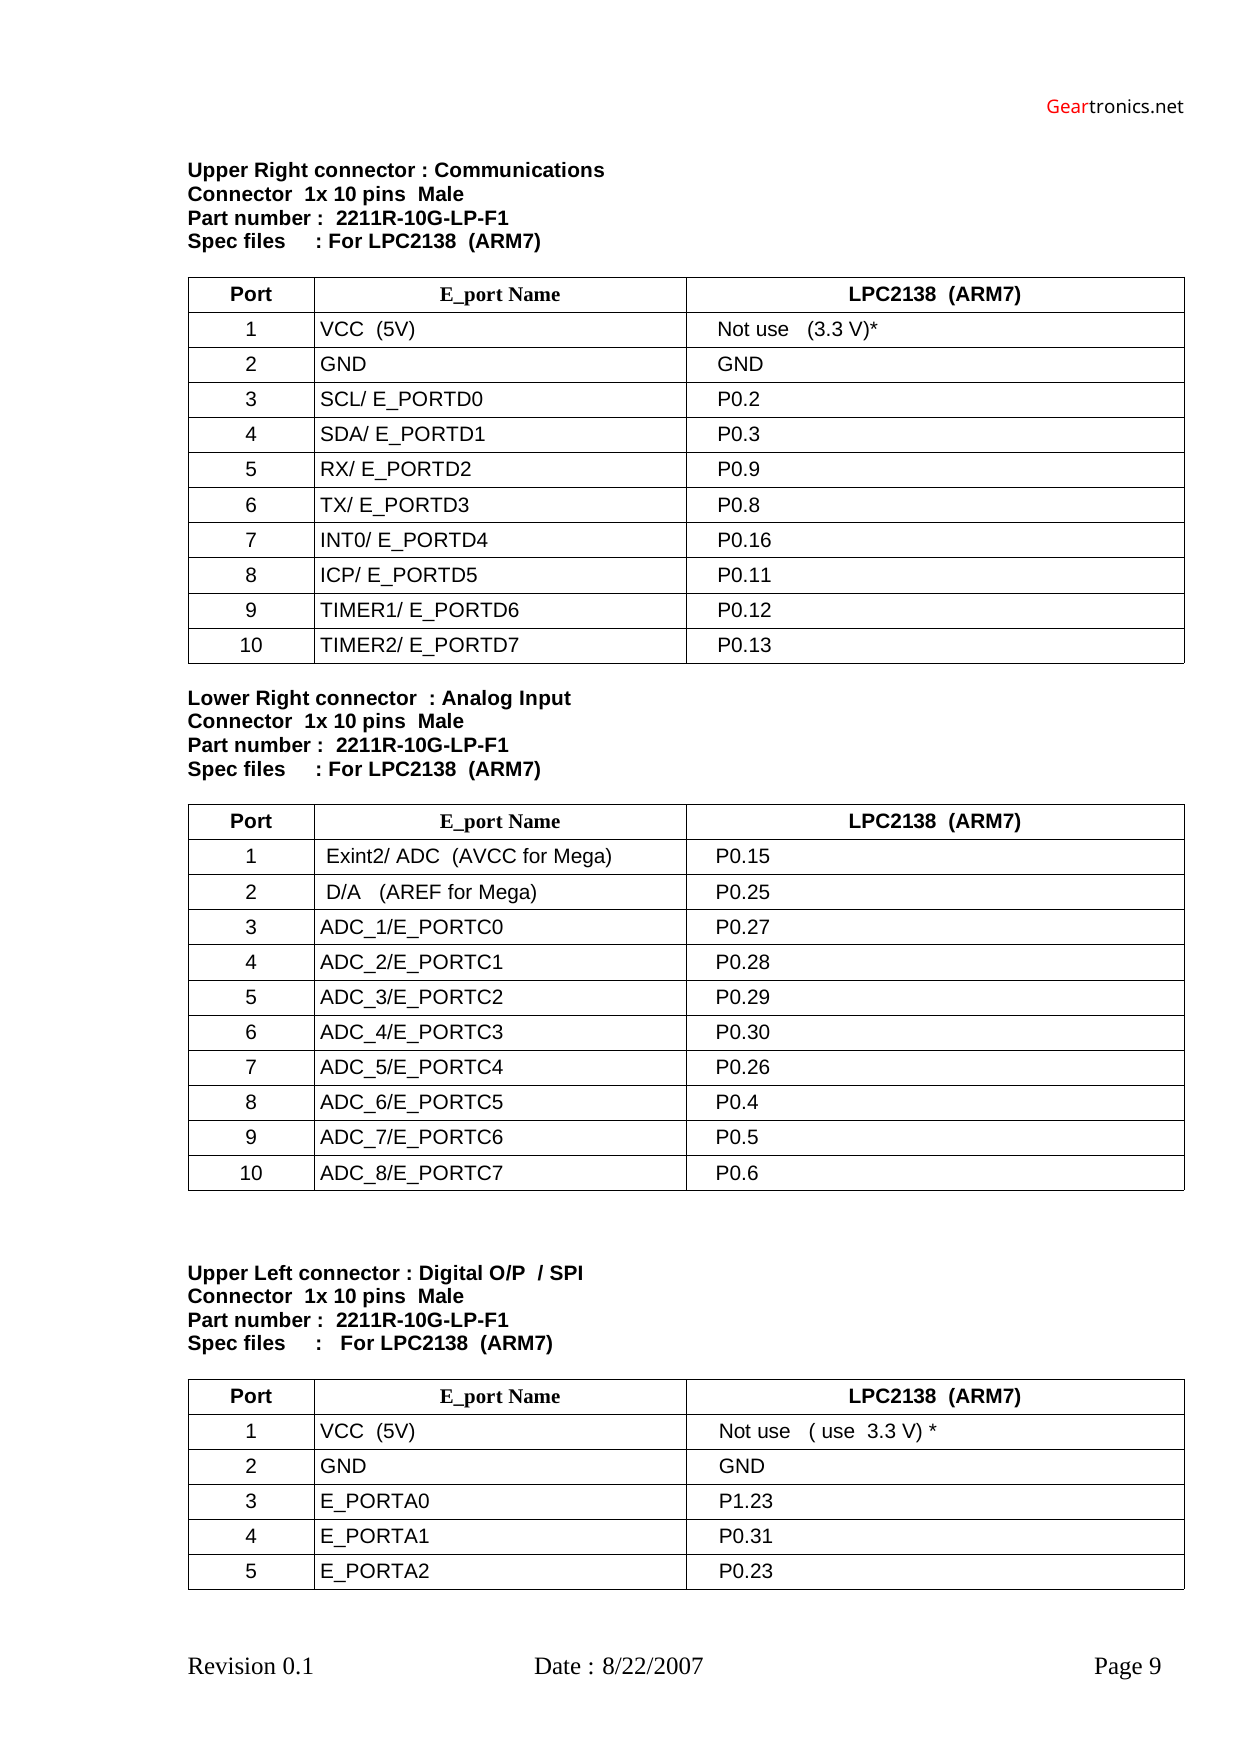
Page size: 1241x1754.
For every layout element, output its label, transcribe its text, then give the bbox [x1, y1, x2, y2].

table_cell Not use (3.3 V)* [687, 313, 1184, 347]
table_cell ADC_4/E_PORTC3 [315, 1016, 686, 1050]
table_cell P0.4 [687, 1086, 1184, 1120]
text Connector 1x 10 pins Male [187, 182, 1184, 206]
table_cell E_PORTA1 [315, 1520, 686, 1554]
table_cell VCC (5V) [315, 1415, 686, 1449]
table_cell 1 [189, 840, 314, 874]
table_cell P0.31 [687, 1520, 1184, 1554]
table_cell P0.9 [687, 453, 1184, 487]
table_cell P0.3 [687, 418, 1184, 452]
text Upper Left connector : Digital O/P / SPI [187, 1261, 1184, 1284]
table_cell ADC_6/E_PORTC5 [315, 1086, 686, 1120]
table_cell 5 [189, 981, 314, 1015]
table_cell 10 [189, 1156, 314, 1190]
table_header E_port Name [315, 805, 686, 839]
table_cell 6 [189, 488, 314, 522]
table_cell 3 [189, 1485, 314, 1519]
table_cell 4 [189, 1520, 314, 1554]
table_header LPC2138 (ARM7) [687, 805, 1184, 839]
table_cell P0.29 [687, 981, 1184, 1015]
text Part number : 2211R-10G-LP-F1 [187, 733, 1184, 757]
table_header E_port Name [315, 1380, 686, 1414]
table_cell RX/ E_PORTD2 [315, 453, 686, 487]
table_cell P0.28 [687, 945, 1184, 980]
table_cell ICP/ E_PORTD5 [315, 558, 686, 593]
table_cell 9 [189, 1121, 314, 1155]
table_cell SDA/ E_PORTD1 [315, 418, 686, 452]
table_cell P0.6 [687, 1156, 1184, 1190]
table_cell E_PORTA0 [315, 1485, 686, 1519]
table_header LPC2138 (ARM7) [687, 278, 1184, 312]
table_cell P0.26 [687, 1051, 1184, 1085]
table_cell 2 [189, 875, 314, 909]
text Connector 1x 10 pins Male [187, 710, 1184, 733]
table_cell P1.23 [687, 1485, 1184, 1519]
table_cell 2 [189, 1450, 314, 1484]
text Spec files : For LPC2138 (ARM7) [187, 229, 1184, 253]
text Upper Right connector : Communications [187, 159, 1184, 182]
table_cell E_PORTA2 [315, 1555, 686, 1589]
table_cell P0.8 [687, 488, 1184, 522]
table_cell ADC_8/E_PORTC7 [315, 1156, 686, 1190]
table_cell P0.16 [687, 523, 1184, 557]
table_cell P0.13 [687, 629, 1184, 663]
table_header Port [189, 1380, 314, 1414]
table_cell Exint2/ ADC (AVCC for Mega) [315, 840, 686, 874]
text Spec files : For LPC2138 (ARM7) [187, 1332, 1184, 1355]
table_cell TX/ E_PORTD3 [315, 488, 686, 522]
table_cell 10 [189, 629, 314, 663]
table_cell 3 [189, 383, 314, 417]
table_cell Not use ( use 3.3 V) * [687, 1415, 1184, 1449]
table_cell 8 [189, 558, 314, 593]
table_cell TIMER1/ E_PORTD6 [315, 594, 686, 628]
table_cell P0.30 [687, 1016, 1184, 1050]
table_cell 4 [189, 418, 314, 452]
table_cell 7 [189, 1051, 314, 1085]
table_cell P0.23 [687, 1555, 1184, 1589]
table_header LPC2138 (ARM7) [687, 1380, 1184, 1414]
table_cell VCC (5V) [315, 313, 686, 347]
table_cell P0.25 [687, 875, 1184, 909]
table_cell ADC_7/E_PORTC6 [315, 1121, 686, 1155]
table_cell P0.15 [687, 840, 1184, 874]
table_cell P0.12 [687, 594, 1184, 628]
table_cell 4 [189, 945, 314, 980]
text Lower Right connector : Analog Input [187, 686, 1184, 710]
table_cell P0.11 [687, 558, 1184, 593]
table_cell GND [687, 348, 1184, 382]
table_cell TIMER2/ E_PORTD7 [315, 629, 686, 663]
table_cell 2 [189, 348, 314, 382]
text Connector 1x 10 pins Male [187, 1284, 1184, 1308]
text Spec files : For LPC2138 (ARM7) [187, 757, 1184, 781]
table_cell 5 [189, 1555, 314, 1589]
table_cell P0.2 [687, 383, 1184, 417]
text Part number : 2211R-10G-LP-F1 [187, 206, 1184, 229]
table_cell ADC_5/E_PORTC4 [315, 1051, 686, 1085]
text Part number : 2211R-10G-LP-F1 [187, 1308, 1184, 1332]
table_cell GND [315, 348, 686, 382]
table_cell P0.27 [687, 910, 1184, 944]
table_cell 5 [189, 453, 314, 487]
table_cell INT0/ E_PORTD4 [315, 523, 686, 557]
table_cell SCL/ E_PORTD0 [315, 383, 686, 417]
table_cell ADC_3/E_PORTC2 [315, 981, 686, 1015]
table_header E_port Name [315, 278, 686, 312]
table_cell GND [315, 1450, 686, 1484]
table_cell 7 [189, 523, 314, 557]
table_header Port [189, 805, 314, 839]
table_header Port [189, 278, 314, 312]
table_cell ADC_1/E_PORTC0 [315, 910, 686, 944]
table_cell GND [687, 1450, 1184, 1484]
table_cell 8 [189, 1086, 314, 1120]
table_cell 6 [189, 1016, 314, 1050]
table_cell 9 [189, 594, 314, 628]
table_cell ADC_2/E_PORTC1 [315, 945, 686, 980]
table_cell 1 [189, 313, 314, 347]
table_cell P0.5 [687, 1121, 1184, 1155]
table_cell D/A (AREF for Mega) [315, 875, 686, 909]
table_cell 1 [189, 1415, 314, 1449]
table_cell 3 [189, 910, 314, 944]
